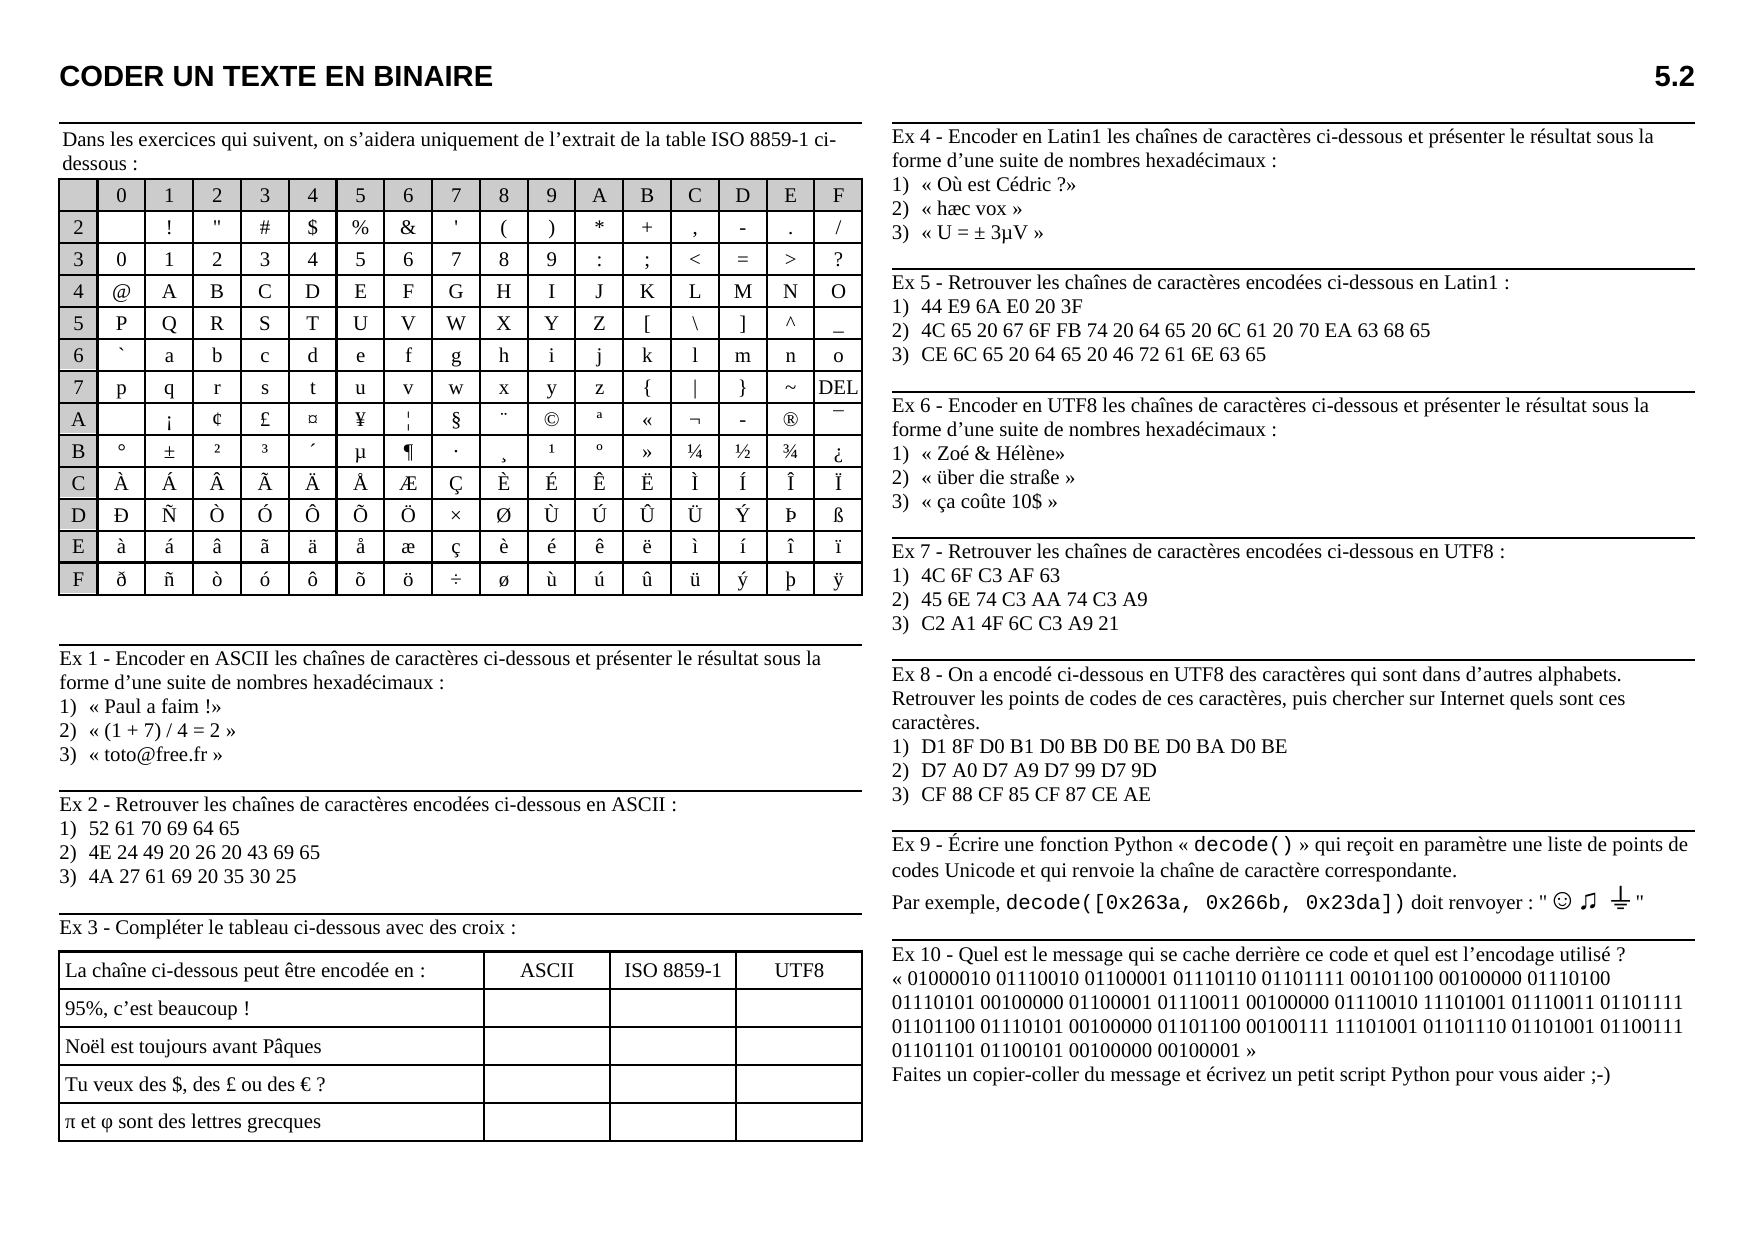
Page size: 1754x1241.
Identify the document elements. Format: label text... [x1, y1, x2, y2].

table_header 9 [529, 180, 574, 210]
table_cell a [146, 340, 192, 369]
table_cell ý [720, 564, 766, 593]
table_cell á [146, 532, 192, 561]
table_cell × [433, 500, 479, 529]
table_cell í [720, 532, 766, 561]
list Encoder en Latin1 les chaînes de caractères ci-dessous et présenter le résultat sous la forme d’une suite de nombres hexadécimaux : [892, 124, 1695, 172]
table_cell $ [290, 212, 335, 242]
list Encoder en UTF8 les chaînes de caractères ci-dessous et présenter le résultat sous la forme d’une suite de nombres hexadécimaux : [892, 393, 1695, 441]
table_cell π et φ sont des lettres grecques [60, 1104, 483, 1139]
table_cell À [99, 468, 144, 497]
table_cell { [624, 372, 670, 402]
table_cell [737, 990, 861, 1026]
table_cell N [768, 276, 813, 306]
table_cell [99, 212, 144, 242]
table_cell è [481, 532, 527, 561]
table_header ISO 8859-1 [611, 953, 735, 988]
table_cell Î [768, 468, 813, 497]
table_cell [99, 404, 144, 433]
table_cell | [672, 372, 718, 402]
table_cell t [290, 372, 335, 402]
table_cell W [433, 308, 479, 338]
table_cell 3 [242, 244, 288, 274]
table_cell ^ [768, 308, 813, 338]
table_cell C [60, 468, 96, 497]
table_header 0 [99, 180, 144, 210]
table_header 2 [194, 180, 240, 210]
table_cell ì [672, 532, 718, 561]
table_cell x [481, 372, 527, 402]
table_cell ê [576, 532, 622, 561]
table_cell Â [194, 468, 240, 497]
list « über die straße » [892, 465, 1695, 489]
table_cell ` [99, 340, 144, 369]
table_cell , [672, 212, 718, 242]
list 4A 27 61 69 20 35 30 25 [59, 864, 862, 888]
table_cell ÷ [433, 564, 479, 593]
list CE 6C 65 20 64 65 20 46 72 61 6E 63 65 [892, 342, 1695, 366]
table_cell ä [290, 532, 335, 561]
table_cell DEL [815, 372, 861, 402]
table_cell q [146, 372, 192, 402]
table_cell J [576, 276, 622, 306]
table_cell 9 [529, 244, 574, 274]
table_cell ÿ [815, 564, 861, 593]
table_cell ® [768, 404, 813, 433]
table_cell c [242, 340, 288, 369]
table_cell } [720, 372, 766, 402]
table_cell = [720, 244, 766, 274]
table_cell / [815, 212, 861, 242]
table_cell ß [815, 500, 861, 529]
table_cell D [60, 500, 96, 529]
table_cell f [385, 340, 431, 369]
table_cell ó [242, 564, 288, 593]
table_cell E [60, 532, 96, 561]
table_cell T [290, 308, 335, 338]
table_cell 4 [290, 244, 335, 274]
table_cell ¬ [672, 404, 718, 433]
table_cell £ [242, 404, 288, 433]
table_cell ª [576, 404, 622, 433]
table_cell û [624, 564, 670, 593]
table_header 4 [290, 180, 335, 210]
table_cell ã [242, 532, 288, 561]
table_cell Ñ [146, 500, 192, 529]
table_cell ¾ [768, 436, 813, 466]
table_cell ¸ [481, 436, 527, 466]
table_cell ] [720, 308, 766, 338]
table_cell Ù [529, 500, 574, 529]
table_cell Ò [194, 500, 240, 529]
table_cell ¨ [481, 404, 527, 433]
table_cell L [672, 276, 718, 306]
table_cell Å [338, 468, 383, 497]
table_cell « [624, 404, 670, 433]
table_cell þ [768, 564, 813, 593]
table_cell ° [99, 436, 144, 466]
table_cell æ [385, 532, 431, 561]
table_cell Þ [768, 500, 813, 529]
table_cell ñ [146, 564, 192, 593]
table_cell * [576, 212, 622, 242]
table_cell 5 [338, 244, 383, 274]
table_cell z [576, 372, 622, 402]
table_header La chaîne ci-dessous peut être encodée en : [60, 953, 483, 988]
list CF 88 CF 85 CF 87 CE AE [892, 782, 1695, 806]
table_cell & [385, 212, 431, 242]
table_cell [737, 1028, 861, 1064]
table_cell l [672, 340, 718, 369]
table_cell o [815, 340, 861, 369]
table_cell ü [672, 564, 718, 593]
table_cell ë [624, 532, 670, 561]
table_cell : [576, 244, 622, 274]
table_cell é [529, 532, 574, 561]
table_cell [611, 1028, 735, 1064]
table_cell ¯ [815, 404, 861, 433]
table_cell [611, 1066, 735, 1102]
table_cell [737, 1104, 861, 1139]
table_cell ' [433, 212, 479, 242]
table_cell 7 [60, 372, 96, 402]
table_cell 3 [60, 244, 96, 274]
table_cell - [720, 404, 766, 433]
table_header C [672, 180, 718, 210]
table_cell C [242, 276, 288, 306]
table_cell 5 [60, 308, 96, 338]
table_cell " [194, 212, 240, 242]
table_cell p [99, 372, 144, 402]
table_cell + [624, 212, 670, 242]
table_cell ; [624, 244, 670, 274]
table_cell ú [576, 564, 622, 593]
list C2 A1 4F 6C C3 A9 21 [892, 611, 1695, 635]
list Retrouver les chaînes de caractères encodées ci-dessous en ASCII : [59, 792, 862, 816]
table_cell 8 [481, 244, 527, 274]
table_cell Noël est toujours avant Pâques [60, 1028, 483, 1064]
table_cell ô [290, 564, 335, 593]
table_cell ½ [720, 436, 766, 466]
table_cell õ [338, 564, 383, 593]
table_cell » [624, 436, 670, 466]
table_cell # [242, 212, 288, 242]
table_cell Æ [385, 468, 431, 497]
table_cell ± [146, 436, 192, 466]
list Compléter le tableau ci-dessous avec des croix : [59, 915, 862, 939]
table_cell ï [815, 532, 861, 561]
table_cell K [624, 276, 670, 306]
table_header ASCII [485, 953, 609, 988]
table_cell v [385, 372, 431, 402]
table_cell n [768, 340, 813, 369]
table_cell 1 [146, 244, 192, 274]
table_header D [720, 180, 766, 210]
table_cell à [99, 532, 144, 561]
table_cell Á [146, 468, 192, 497]
subtitle Coder un texte en binaire 5.2 [59, 59, 1695, 93]
table_cell s [242, 372, 288, 402]
table_cell H [481, 276, 527, 306]
table_cell r [194, 372, 240, 402]
table_cell G [433, 276, 479, 306]
table_cell © [529, 404, 574, 433]
table_cell h [481, 340, 527, 369]
table_cell 6 [60, 340, 96, 369]
table_cell D [290, 276, 335, 306]
table_cell ~ [768, 372, 813, 402]
table_cell Ó [242, 500, 288, 529]
table_cell w [433, 372, 479, 402]
table_cell ¡ [146, 404, 192, 433]
list 4C 65 20 67 6F FB 74 20 64 65 20 6C 61 20 70 EA 63 68 65 [892, 318, 1695, 342]
table_cell B [194, 276, 240, 306]
table_cell u [338, 372, 383, 402]
table_cell º [576, 436, 622, 466]
table_cell ¹ [529, 436, 574, 466]
table_cell Z [576, 308, 622, 338]
table_cell ¼ [672, 436, 718, 466]
list Retrouver les chaînes de caractères encodées ci-dessous en UTF8 : [892, 539, 1695, 563]
table_cell O [815, 276, 861, 306]
table_cell e [338, 340, 383, 369]
table_cell 7 [433, 244, 479, 274]
table_cell [ [624, 308, 670, 338]
table_cell ) [529, 212, 574, 242]
list Écrire une fonction Python « decode() » qui reçoit en paramètre une liste de points de codes Unicode et qui renvoie la chaîne de caractère correspondante. [892, 832, 1695, 882]
table_cell ¿ [815, 436, 861, 466]
table_cell Q [146, 308, 192, 338]
list « U = ± 3µV » [892, 220, 1695, 244]
table_cell P [99, 308, 144, 338]
table_cell Y [529, 308, 574, 338]
table_cell ´ [290, 436, 335, 466]
table_cell Ï [815, 468, 861, 497]
table_cell î [768, 532, 813, 561]
list D1 8F D0 B1 D0 BB D0 BE D0 BA D0 BE [892, 734, 1695, 758]
table_cell _ [815, 308, 861, 338]
table_cell [737, 1066, 861, 1102]
table_cell Ö [385, 500, 431, 529]
table_cell > [768, 244, 813, 274]
list D7 A0 D7 A9 D7 99 D7 9D [892, 758, 1695, 782]
table_header 8 [481, 180, 527, 210]
table_cell ò [194, 564, 240, 593]
table_cell å [338, 532, 383, 561]
list « (1 + 7) / 4 = 2 » [59, 718, 862, 742]
table_cell Ü [672, 500, 718, 529]
table_cell Ô [290, 500, 335, 529]
table_cell Ð [99, 500, 144, 529]
table_cell ¤ [290, 404, 335, 433]
table_cell [485, 990, 609, 1026]
table_cell Ç [433, 468, 479, 497]
table_cell - [720, 212, 766, 242]
table_header E [768, 180, 813, 210]
table_cell ð [99, 564, 144, 593]
table_header 3 [242, 180, 288, 210]
table_header 6 [385, 180, 431, 210]
table_cell g [433, 340, 479, 369]
table_cell @ [99, 276, 144, 306]
table_cell ¢ [194, 404, 240, 433]
list 45 6E 74 C3 AA 74 C3 A9 [892, 587, 1695, 611]
table_cell Ý [720, 500, 766, 529]
table_cell ¦ [385, 404, 431, 433]
table_cell ( [481, 212, 527, 242]
table_cell y [529, 372, 574, 402]
table_cell ? [815, 244, 861, 274]
table_cell ² [194, 436, 240, 466]
table_cell â [194, 532, 240, 561]
list 4E 24 49 20 26 20 43 69 65 [59, 840, 862, 864]
table_cell X [481, 308, 527, 338]
table_cell 2 [60, 212, 96, 242]
table_cell ¥ [338, 404, 383, 433]
table_cell F [385, 276, 431, 306]
table_cell S [242, 308, 288, 338]
table_cell m [720, 340, 766, 369]
table_cell 2 [194, 244, 240, 274]
table_header A [576, 180, 622, 210]
table_cell Õ [338, 500, 383, 529]
table_cell d [290, 340, 335, 369]
table_cell 95%, c’est beaucoup ! [60, 990, 483, 1026]
list Quel est le message qui se cache derrière ce code et quel est l’encodage utilisé ? « 01000010 01110010 01100001 01110110 01101111 00101100 00100000 01110100 01110101 00100000 01100001 01110011 00100000 01110010 11101001 01110011 01101111 01101100 01110101 00100000 01101100 00100111 11101001 01101110 01101001 01100111 01101101 01100101 00100000 00100001 » [892, 941, 1695, 1062]
table_header 5 [338, 180, 383, 210]
table_cell . [768, 212, 813, 242]
table_cell k [624, 340, 670, 369]
table_cell j [576, 340, 622, 369]
table_cell ù [529, 564, 574, 593]
table_cell ç [433, 532, 479, 561]
table_cell § [433, 404, 479, 433]
table_header UTF8 [737, 953, 861, 988]
text Faites un copier-coller du message et écrivez un petit script Python pour vous aider ;-) [892, 1062, 1695, 1086]
table_cell ¶ [385, 436, 431, 466]
table_cell V [385, 308, 431, 338]
table_header B [624, 180, 670, 210]
text Dans les exercices qui suivent, on s’aidera uniquement de l’extrait de la table ISO 8859-1 ci-dessous : [59, 124, 862, 178]
table_cell µ [338, 436, 383, 466]
list « ça coûte 10$ » [892, 489, 1695, 513]
list « Paul a faim !» [59, 694, 862, 718]
table_cell Ä [290, 468, 335, 497]
table_cell ! [146, 212, 192, 242]
table_cell 6 [385, 244, 431, 274]
table_cell Tu veux des $, des £ ou des € ? [60, 1066, 483, 1102]
table_header [60, 180, 96, 210]
list On a encodé ci-dessous en UTF8 des caractères qui sont dans d’autres alphabets. Retrouver les points de codes de ces caractères, puis chercher sur Internet quels sont ces caractères. [892, 661, 1695, 734]
table_cell È [481, 468, 527, 497]
table_cell [485, 1104, 609, 1139]
table_cell [611, 990, 735, 1026]
table_cell F [60, 564, 96, 593]
list 52 61 70 69 64 65 [59, 816, 862, 840]
table_cell Ã [242, 468, 288, 497]
table_cell Í [720, 468, 766, 497]
table_cell i [529, 340, 574, 369]
table_cell É [529, 468, 574, 497]
table_cell B [60, 436, 96, 466]
list 4C 6F C3 AF 63 [892, 563, 1695, 587]
table_cell ö [385, 564, 431, 593]
table_header 7 [433, 180, 479, 210]
list « Zoé & Hélène» [892, 441, 1695, 465]
table_cell Ú [576, 500, 622, 529]
table_cell Ë [624, 468, 670, 497]
table_cell A [146, 276, 192, 306]
table_cell % [338, 212, 383, 242]
table_cell Ø [481, 500, 527, 529]
list Par exemple, decode([0x263a, 0x266b, 0x23da]) doit renvoyer : "☺♫ ⏚" [892, 882, 1695, 915]
table_cell Û [624, 500, 670, 529]
table_cell U [338, 308, 383, 338]
table_cell · [433, 436, 479, 466]
table_cell R [194, 308, 240, 338]
table_cell b [194, 340, 240, 369]
table_header 1 [146, 180, 192, 210]
table_cell 0 [99, 244, 144, 274]
table_cell \ [672, 308, 718, 338]
list Retrouver les chaînes de caractères encodées ci-dessous en Latin1 : [892, 270, 1695, 294]
table_cell 4 [60, 276, 96, 306]
table_cell Ì [672, 468, 718, 497]
table_cell M [720, 276, 766, 306]
list « toto@free.fr » [59, 742, 862, 766]
table_cell < [672, 244, 718, 274]
list 44 E9 6A E0 20 3F [892, 294, 1695, 318]
list « hæc vox » [892, 196, 1695, 220]
table_cell E [338, 276, 383, 306]
table_cell ³ [242, 436, 288, 466]
table_cell [611, 1104, 735, 1139]
list « Où est Cédric ?» [892, 172, 1695, 196]
list Encoder en ASCII les chaînes de caractères ci-dessous et présenter le résultat sous la forme d’une suite de nombres hexadécimaux : [59, 646, 862, 694]
table_cell [485, 1066, 609, 1102]
table_cell A [60, 404, 96, 433]
table_cell [485, 1028, 609, 1064]
table_cell I [529, 276, 574, 306]
table_header F [815, 180, 861, 210]
table_cell ø [481, 564, 527, 593]
table_cell Ê [576, 468, 622, 497]
